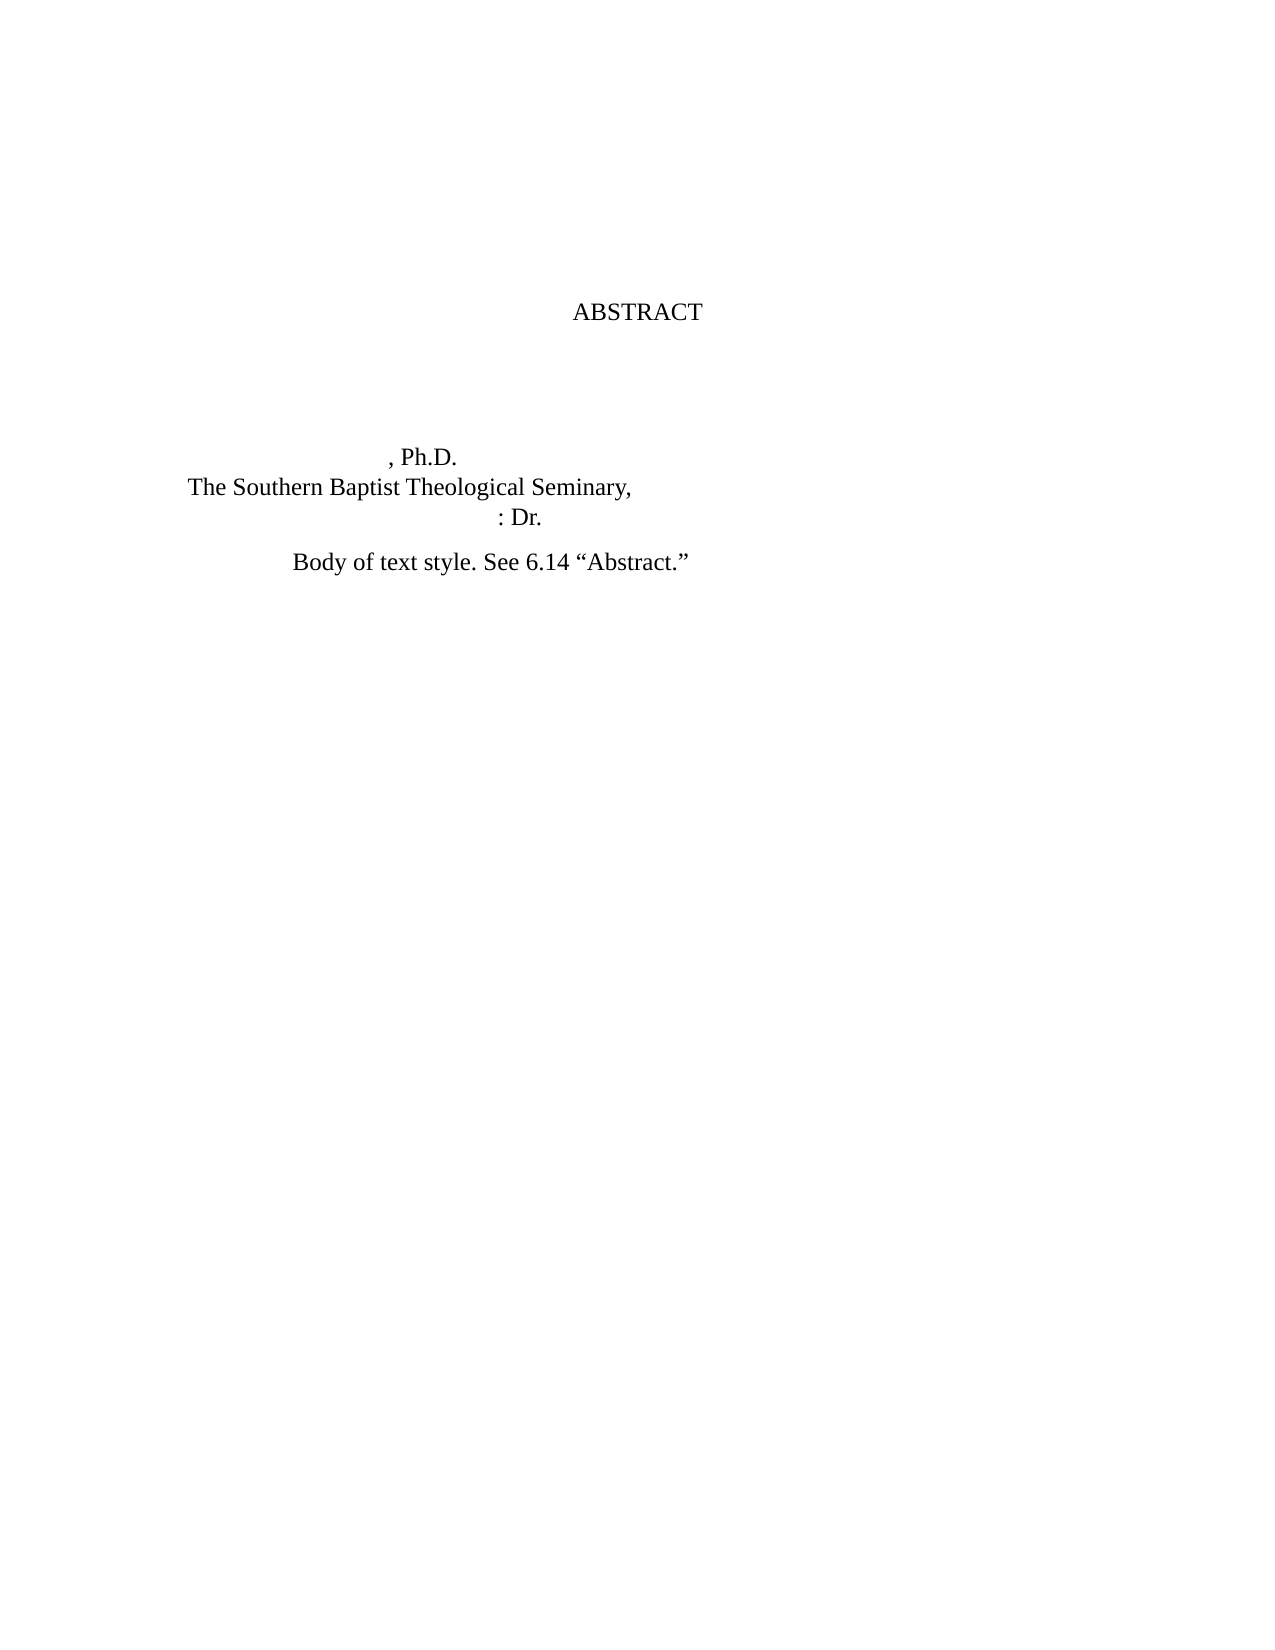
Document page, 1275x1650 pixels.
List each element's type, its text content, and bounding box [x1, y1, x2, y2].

title Abstract [187, 300, 1087, 326]
text <Full Legal Name>, Ph.D. [187, 441, 1087, 471]
text <Chair or Faculty Supervisor>: Dr. <Supervisor's Formal Name> [187, 501, 1087, 531]
text The Southern Baptist Theological Seminary, <Year of Graduation> [187, 471, 1087, 501]
text Body of text style. See 6.14 “Abstract.” [187, 531, 1087, 581]
text <DISSERTATION TITLE> [187, 351, 1087, 381]
